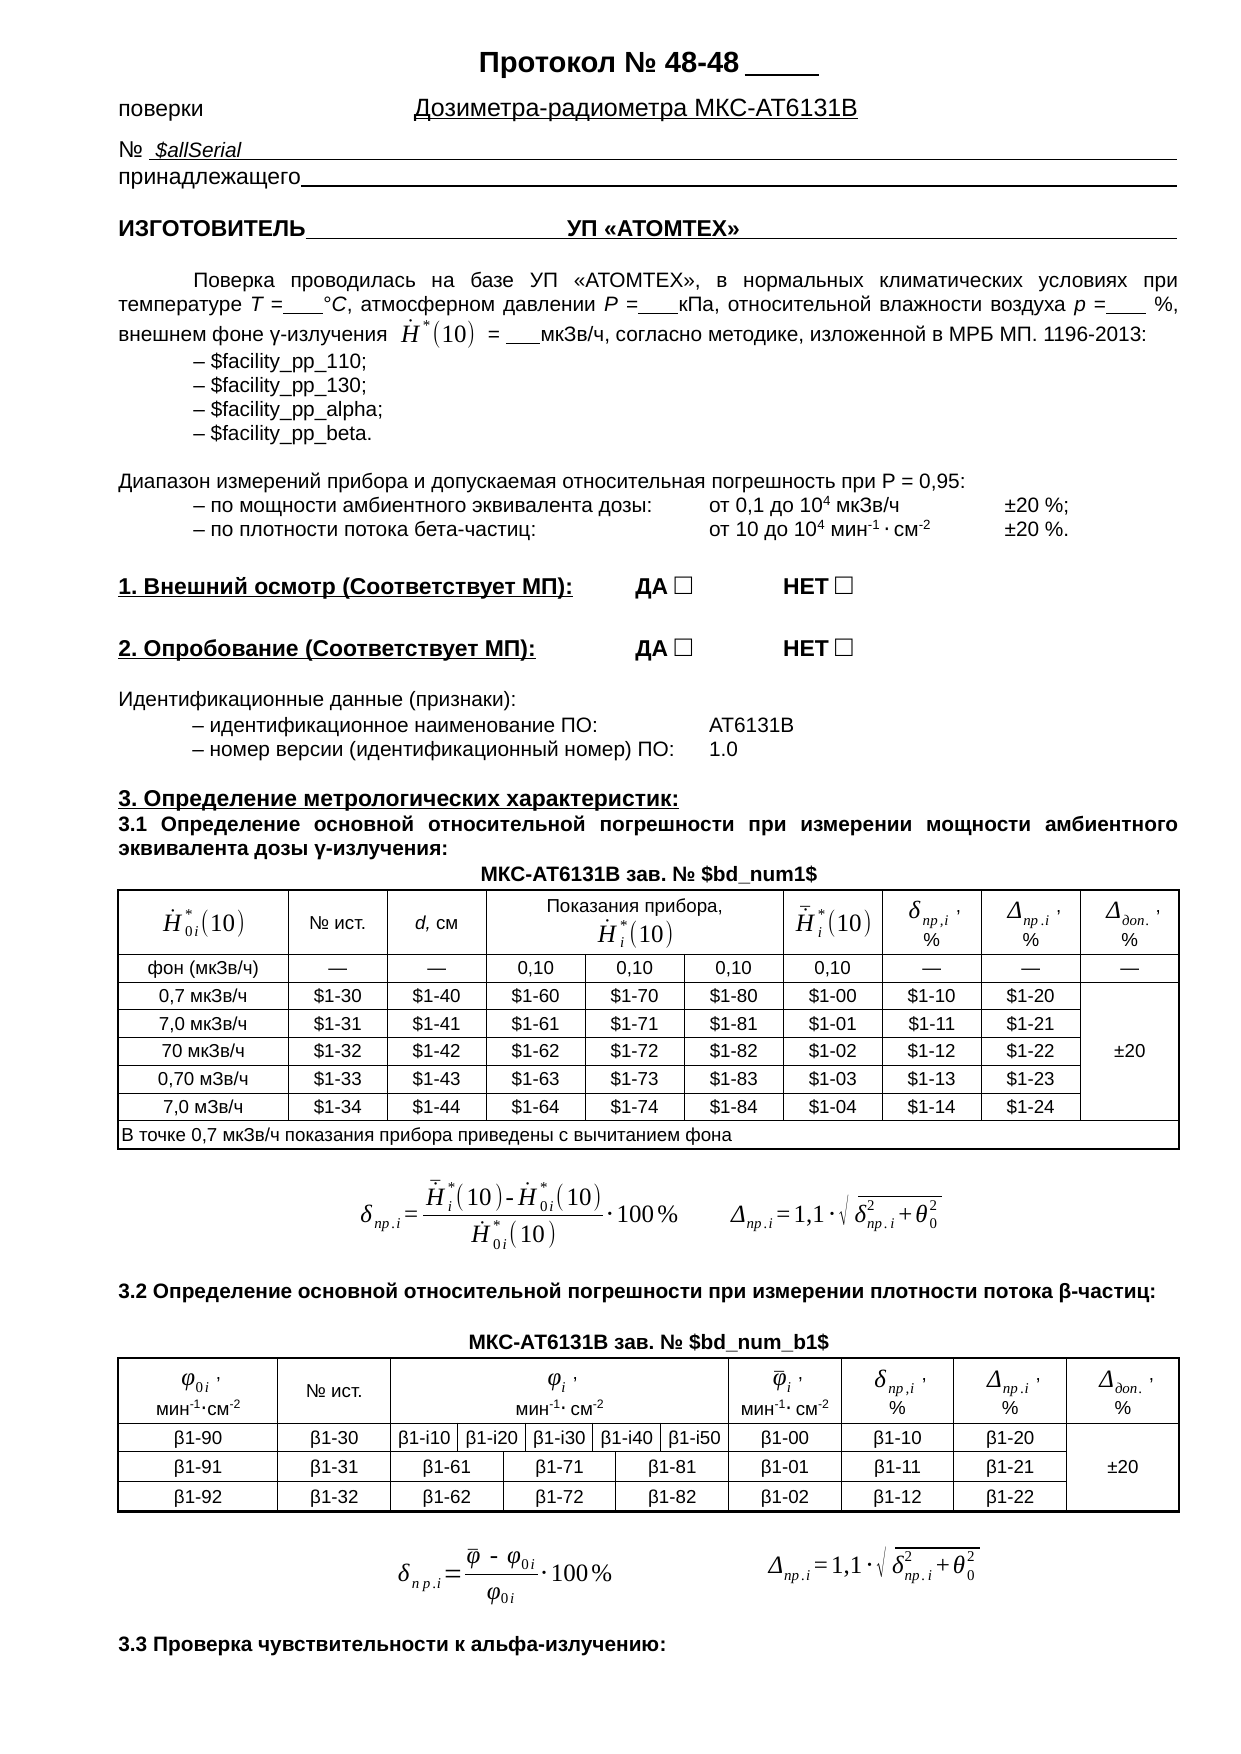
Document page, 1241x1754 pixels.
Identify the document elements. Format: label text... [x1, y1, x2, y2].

table_cell $1-02 [784, 1038, 882, 1065]
table_cell $1-12 [883, 1038, 981, 1065]
table_cell — [982, 955, 1080, 982]
text – $facility_pp_130; [118, 373, 1179, 397]
table_cell β1-81 [616, 1452, 728, 1481]
table_cell 7,0 мЗв/ч [119, 1094, 288, 1120]
table_cell 70 мкЗв/ч [119, 1038, 288, 1065]
table_cell $1-41 [388, 1010, 486, 1037]
table_cell № ист. [278, 1359, 390, 1422]
table_cell $1-01 [784, 1010, 882, 1037]
table_cell — [388, 955, 486, 982]
table_cell , % [982, 891, 1080, 954]
table_cell β1-21 [954, 1452, 1066, 1481]
table_cell $1-72 [586, 1038, 684, 1065]
table_cell , мин-1⋅см-2 [119, 1359, 277, 1422]
table_cell $1-00 [784, 983, 882, 1009]
table_cell β1-91 [119, 1452, 277, 1481]
text поверки Дозиметра-радиометра МКС-АТ6131B [118, 93, 1179, 122]
text 1. Внешний осмотр (Соответствует МП): ДА □ НЕТ □ [118, 567, 1179, 601]
text Диапазон измерений прибора и допускаемая относительная погрешность при Р = 0,95: [118, 469, 1179, 493]
table_cell $1-74 [586, 1094, 684, 1120]
table_cell 0,10 [487, 955, 585, 982]
table_cell ±20 [1067, 1424, 1178, 1510]
table_cell , % [1081, 891, 1178, 954]
table_cell β1-72 [504, 1482, 615, 1510]
table_cell 7,0 мкЗв/ч [119, 1010, 288, 1037]
table_cell β1-82 [616, 1482, 728, 1510]
table_cell $1-32 [289, 1038, 387, 1065]
table_cell $1-70 [586, 983, 684, 1009]
text 3.1 Определение основной относительной погрешности при измерении мощности амбиентного эквивалента дозы γ-излучения: [118, 811, 1179, 859]
table_cell $1-60 [487, 983, 585, 1009]
table_cell $1-04 [784, 1094, 882, 1120]
table_header МКС-АТ6131B зав. № $bd_num1$ [118, 859, 1179, 889]
table_cell [119, 891, 288, 954]
table_cell β1-01 [729, 1452, 841, 1481]
table_cell $1-73 [586, 1066, 684, 1092]
text ИЗГОТОВИТЕЛЬ УП «АТОМТЕХ» [118, 215, 1179, 242]
table_cell $1-30 [289, 983, 387, 1009]
table_cell β1-71 [504, 1452, 615, 1481]
table_cell β1-62 [391, 1482, 503, 1510]
table_cell 0,7 мкЗв/ч [119, 983, 288, 1009]
table_cell d, см [388, 891, 486, 954]
table_cell $1-21 [982, 1010, 1080, 1037]
text – $facility_pp_110; [118, 349, 1179, 373]
text – $facility_pp_alpha; [118, 397, 1179, 421]
table_cell $1-10 [883, 983, 981, 1009]
table_cell $1-14 [883, 1094, 981, 1120]
table_cell $1-80 [685, 983, 783, 1009]
table_cell $1-44 [388, 1094, 486, 1120]
table_cell $1-20 [982, 983, 1080, 1009]
table_cell β1-90 [119, 1424, 277, 1451]
table_cell $1-42 [388, 1038, 486, 1065]
table_cell $1-22 [982, 1038, 1080, 1065]
text 3.2 Определение основной относительной погрешности при измерении плотности потока β-частиц: [118, 1279, 1179, 1303]
text 3. Определение метрологических характеристик: [118, 785, 1179, 811]
table_cell β1-10 [842, 1424, 953, 1451]
table_cell $1-62 [487, 1038, 585, 1065]
table_cell фон (мкЗв/ч) [119, 955, 288, 982]
table_cell — [289, 955, 387, 982]
table_cell $1-83 [685, 1066, 783, 1092]
text принадлежащего [118, 163, 1179, 189]
text – номер версии (идентификационный номер) ПО: 1.0 [118, 737, 1179, 761]
table_cell $1-33 [289, 1066, 387, 1092]
table_cell $1-11 [883, 1010, 981, 1037]
table_cell β1-20 [954, 1424, 1066, 1451]
table_cell 0,10 [784, 955, 882, 982]
table_cell — [1081, 955, 1178, 982]
text – $facility_pp_beta. [118, 421, 1179, 445]
text 3.3 Проверка чувствительности к альфа-излучению: [118, 1632, 1179, 1656]
table_cell , мин-1⋅ см-2 [391, 1359, 728, 1422]
table_cell , % [1067, 1359, 1178, 1422]
table_cell β1-31 [278, 1452, 390, 1481]
table_cell β1-22 [954, 1482, 1066, 1510]
table_cell Показания прибора, [487, 891, 783, 954]
table_cell $1-34 [289, 1094, 387, 1120]
table_cell , % [883, 891, 981, 954]
table_cell , % [954, 1359, 1066, 1422]
table_cell β1-00 [729, 1424, 841, 1451]
table_cell β1-30 [278, 1424, 390, 1451]
table_cell $1-23 [982, 1066, 1080, 1092]
table_cell $1-71 [586, 1010, 684, 1037]
text Идентификационные данные (признаки): [118, 687, 1179, 711]
table_cell $1-03 [784, 1066, 882, 1092]
table_cell [784, 891, 882, 954]
table_cell 0,70 мЗв/ч [119, 1066, 288, 1092]
table_cell β1-61 [391, 1452, 503, 1481]
table_cell 0,10 [586, 955, 684, 982]
text № $allSerial [118, 136, 1179, 163]
table_cell β1-92 [119, 1482, 277, 1510]
table_cell β1-12 [842, 1482, 953, 1510]
table_cell — [883, 955, 981, 982]
table_cell $1-82 [685, 1038, 783, 1065]
table_cell , мин-1⋅ см-2 [729, 1359, 841, 1422]
table_cell $1-81 [685, 1010, 783, 1037]
text – идентификационное наименование ПО: АТ6131B [118, 711, 1179, 737]
table_cell $1-31 [289, 1010, 387, 1037]
table_cell , % [842, 1359, 953, 1422]
table_cell β1-11 [842, 1452, 953, 1481]
table_header МКС-АТ6131B зав. № $bd_num_b1$ [118, 1327, 1179, 1357]
table_cell $1-64 [487, 1094, 585, 1120]
text Поверка проводилась на базе УП «АТОМТЕХ», в нормальных климатических условиях при температуре Т = °С, атмосферном давлении Р = кПа, относительной влажности воздуха р = %, внешнем фоне γ-излучения = мкЗв/ч, согласно методике, изложенной в МРБ МП. 1196-2013: [118, 268, 1179, 349]
text 2. Опробование (Соответствует МП): ДА □ НЕТ □ [118, 629, 1179, 663]
text – по мощности амбиентного эквивалента дозы: от 0,1 до 104 мкЗв/ч ±20 %; [118, 493, 1179, 517]
table_cell 0,10 [685, 955, 783, 982]
table_cell $1-40 [388, 983, 486, 1009]
table_cell β1-i40 [593, 1424, 660, 1451]
table_cell β1-i30 [526, 1424, 592, 1451]
table_cell ±20 [1081, 983, 1178, 1120]
table_cell β1-i20 [458, 1424, 525, 1451]
table_cell β1-32 [278, 1482, 390, 1510]
table_cell № ист. [289, 891, 387, 954]
table_cell $1-63 [487, 1066, 585, 1092]
table_cell В точке 0,7 мкЗв/ч показания прибора приведены с вычитанием фона [119, 1121, 1178, 1148]
table_cell β1-i50 [661, 1424, 728, 1451]
table_cell $1-84 [685, 1094, 783, 1120]
text – по плотности потока бета-частиц: от 10 до 104 мин-1 ⋅ см-2 ±20 %. [118, 517, 1179, 541]
table_cell $1-13 [883, 1066, 981, 1092]
table_cell $1-43 [388, 1066, 486, 1092]
table_cell β1-i10 [391, 1424, 457, 1451]
table_cell $1-61 [487, 1010, 585, 1037]
text Протокол № 48-48 [88, 45, 1179, 79]
table_cell $1-24 [982, 1094, 1080, 1120]
table_cell β1-02 [729, 1482, 841, 1510]
